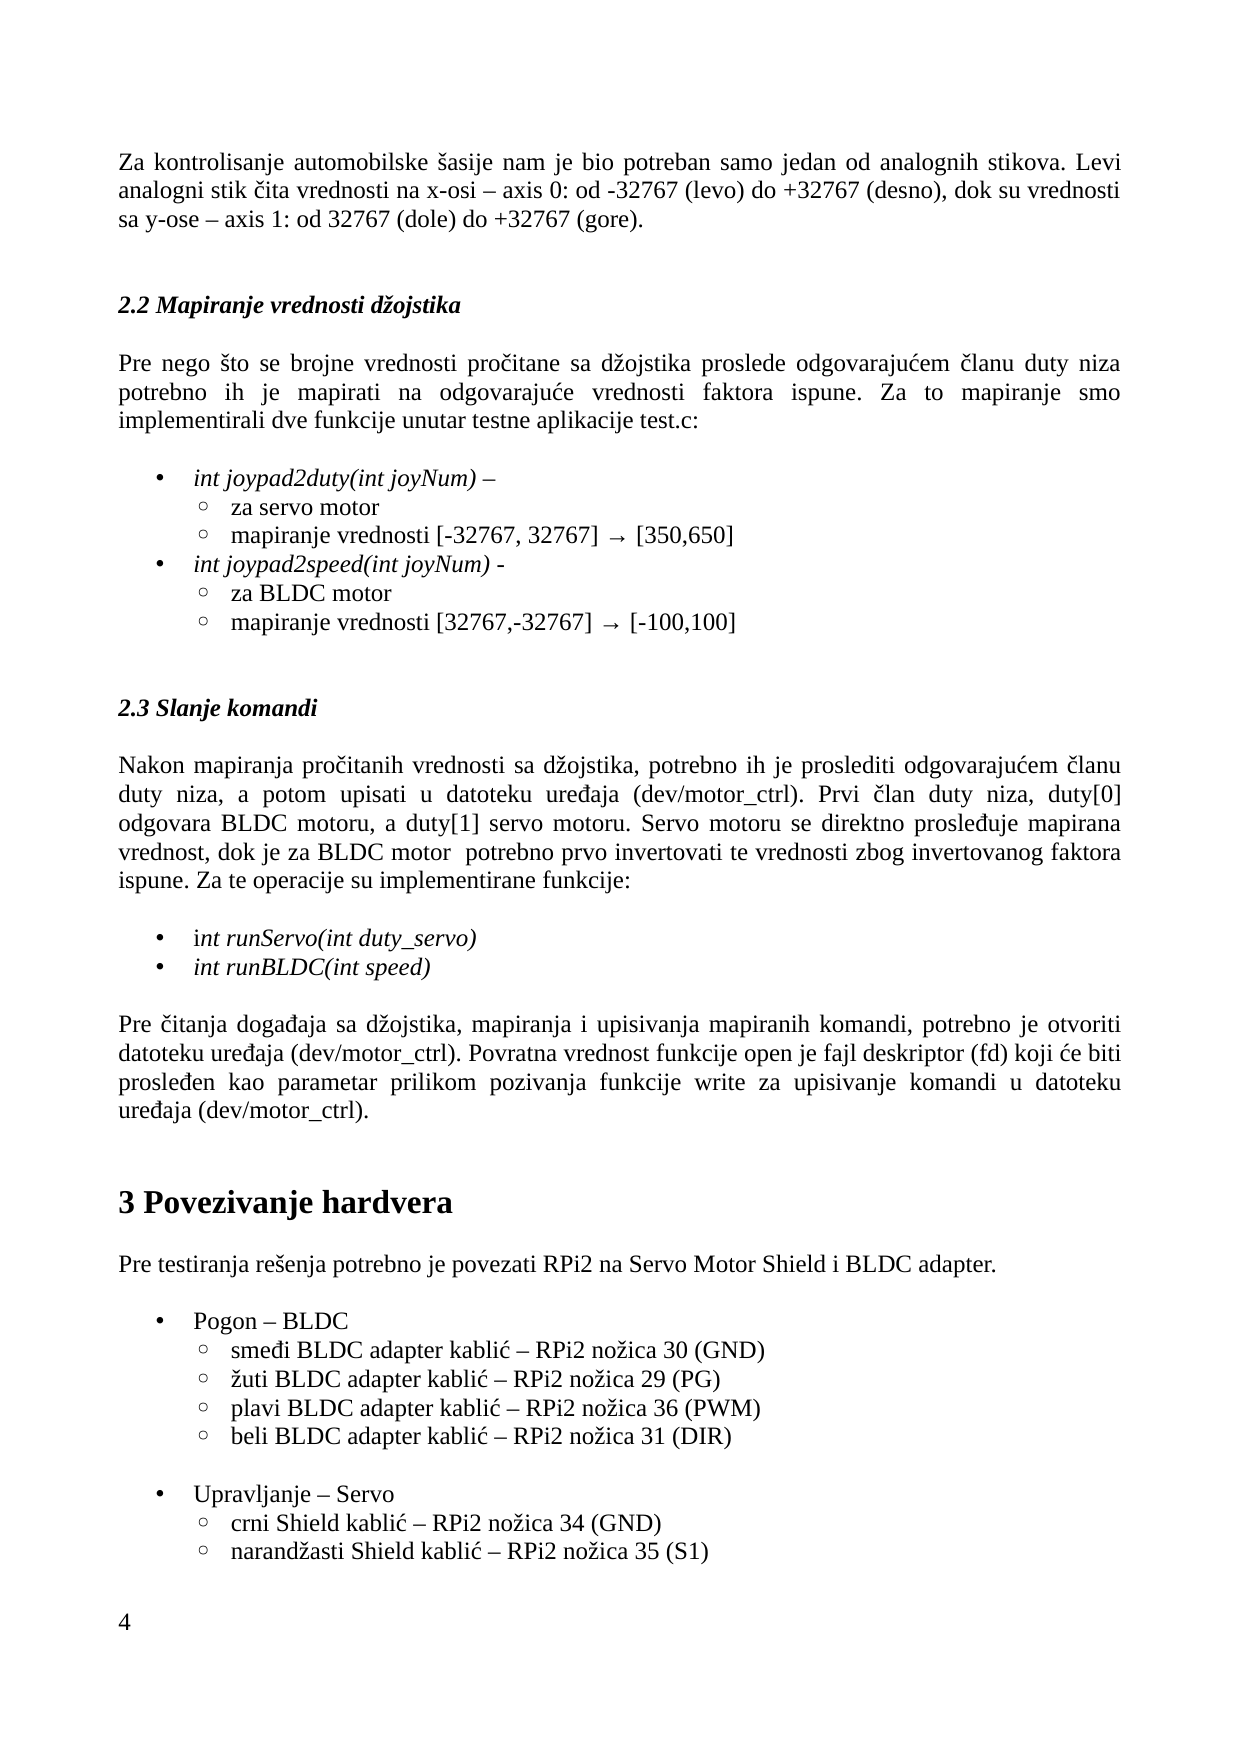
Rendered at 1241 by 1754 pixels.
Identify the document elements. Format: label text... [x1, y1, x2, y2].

list mapiranje vrednosti [-32767, 32767] → [350,650] [193, 521, 1122, 549]
text Nakon mapiranja pročitanih vrednosti sa džojstika, potrebno ih je proslediti odgovarajućem članu duty niza, a potom upisati u datoteku uređaja (dev/motor_ctrl). Prvi član duty niza, duty[0] odgovara BLDC motoru, a duty[1] servo motoru. Servo motoru se direktno prosleđuje mapirana vrednost, dok je za BLDC motor potrebno prvo invertovati te vrednosti zbog invertovanog faktora ispune. Za te operacije su implementirane funkcije: [118, 751, 1122, 894]
list Pogon – BLDC [156, 1306, 1122, 1335]
list za servo motor [193, 492, 1122, 521]
list int runServo(int duty_servo) [156, 923, 1122, 952]
text Pre nego što se brojne vrednosti pročitane sa džojstika proslede odgovarajućem članu duty niza potrebno ih je mapirati na odgovarajuće vrednosti faktora ispune. Za to mapiranje smo implementirali dve funkcije unutar testne aplikacije test.c: [118, 348, 1122, 434]
list Upravljanje – Servo [156, 1479, 1122, 1508]
list int joypad2duty(int joyNum) – [156, 463, 1122, 492]
list za BLDC motor [193, 578, 1122, 607]
text 3 Povezivanje hardvera [118, 1182, 1122, 1220]
text Pre čitanja događaja sa džojstika, mapiranja i upisivanja mapiranih komandi, potrebno je otvoriti datoteku uređaja (dev/motor_ctrl). Povratna vrednost funkcije open je fajl deskriptor (fd) koji će biti prosleđen kao parametar prilikom pozivanja funkcije write za upisivanje komandi u datoteku uređaja (dev/motor_ctrl). [118, 1009, 1122, 1124]
list int joypad2speed(int joyNum) - [156, 549, 1122, 578]
list smeđi BLDC adapter kablić – RPi2 nožica 30 (GND) [193, 1335, 1122, 1364]
list crni Shield kablić – RPi2 nožica 34 (GND) [193, 1508, 1122, 1536]
text Pre testiranja rešenja potrebno je povezati RPi2 na Servo Motor Shield i BLDC adapter. [118, 1249, 1122, 1278]
text 2.3 Slanje komandi [118, 693, 1122, 722]
list plavi BLDC adapter kablić – RPi2 nožica 36 (PWM) [193, 1393, 1122, 1421]
list int runBLDC(int speed) [156, 952, 1122, 981]
list beli BLDC adapter kablić – RPi2 nožica 31 (DIR) [193, 1421, 1122, 1450]
list narandžasti Shield kablić – RPi2 nožica 35 (S1) [193, 1536, 1122, 1565]
list žuti BLDC adapter kablić – RPi2 nožica 29 (PG) [193, 1364, 1122, 1393]
text 2.2 Mapiranje vrednosti džojstika [118, 291, 1122, 319]
text Za kontrolisanje automobilske šasije nam je bio potreban samo jedan od analognih stikova. Levi analogni stik čita vrednosti na x-osi – axis 0: od -32767 (levo) do +32767 (desno), dok su vrednosti sa y-ose – axis 1: od 32767 (dole) do +32767 (gore). [118, 147, 1122, 233]
list mapiranje vrednosti [32767,-32767] → [-100,100] [193, 607, 1122, 636]
